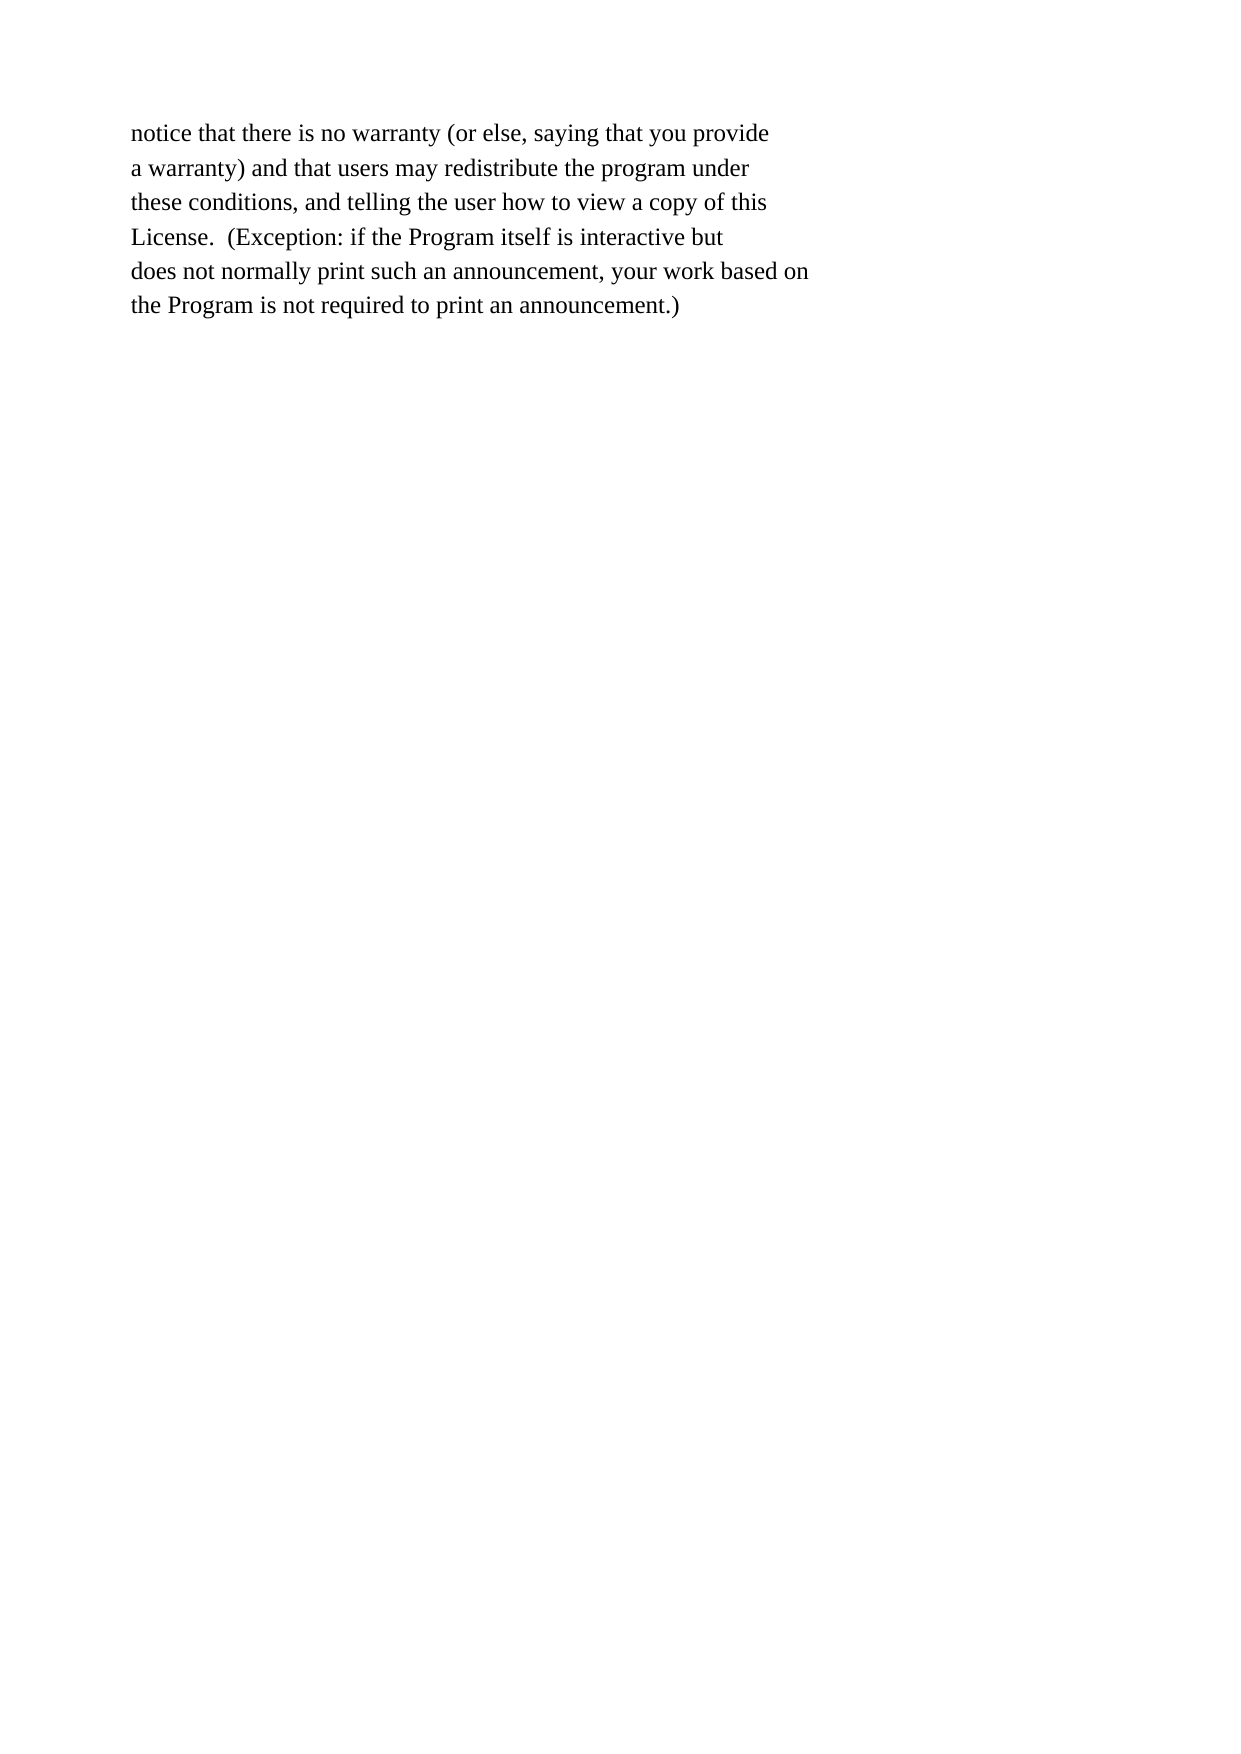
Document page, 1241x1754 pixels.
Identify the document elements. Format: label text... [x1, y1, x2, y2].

text notice that there is no warranty (or else, saying that you provide a warranty) and that users may redistribute the program under these conditions, and telling the user how to view a copy of this License. (Exception: if the Program itself is interactive but does not normally print such an announcement, your work based on the Program is not required to print an announcement.) [118, 118, 1122, 319]
